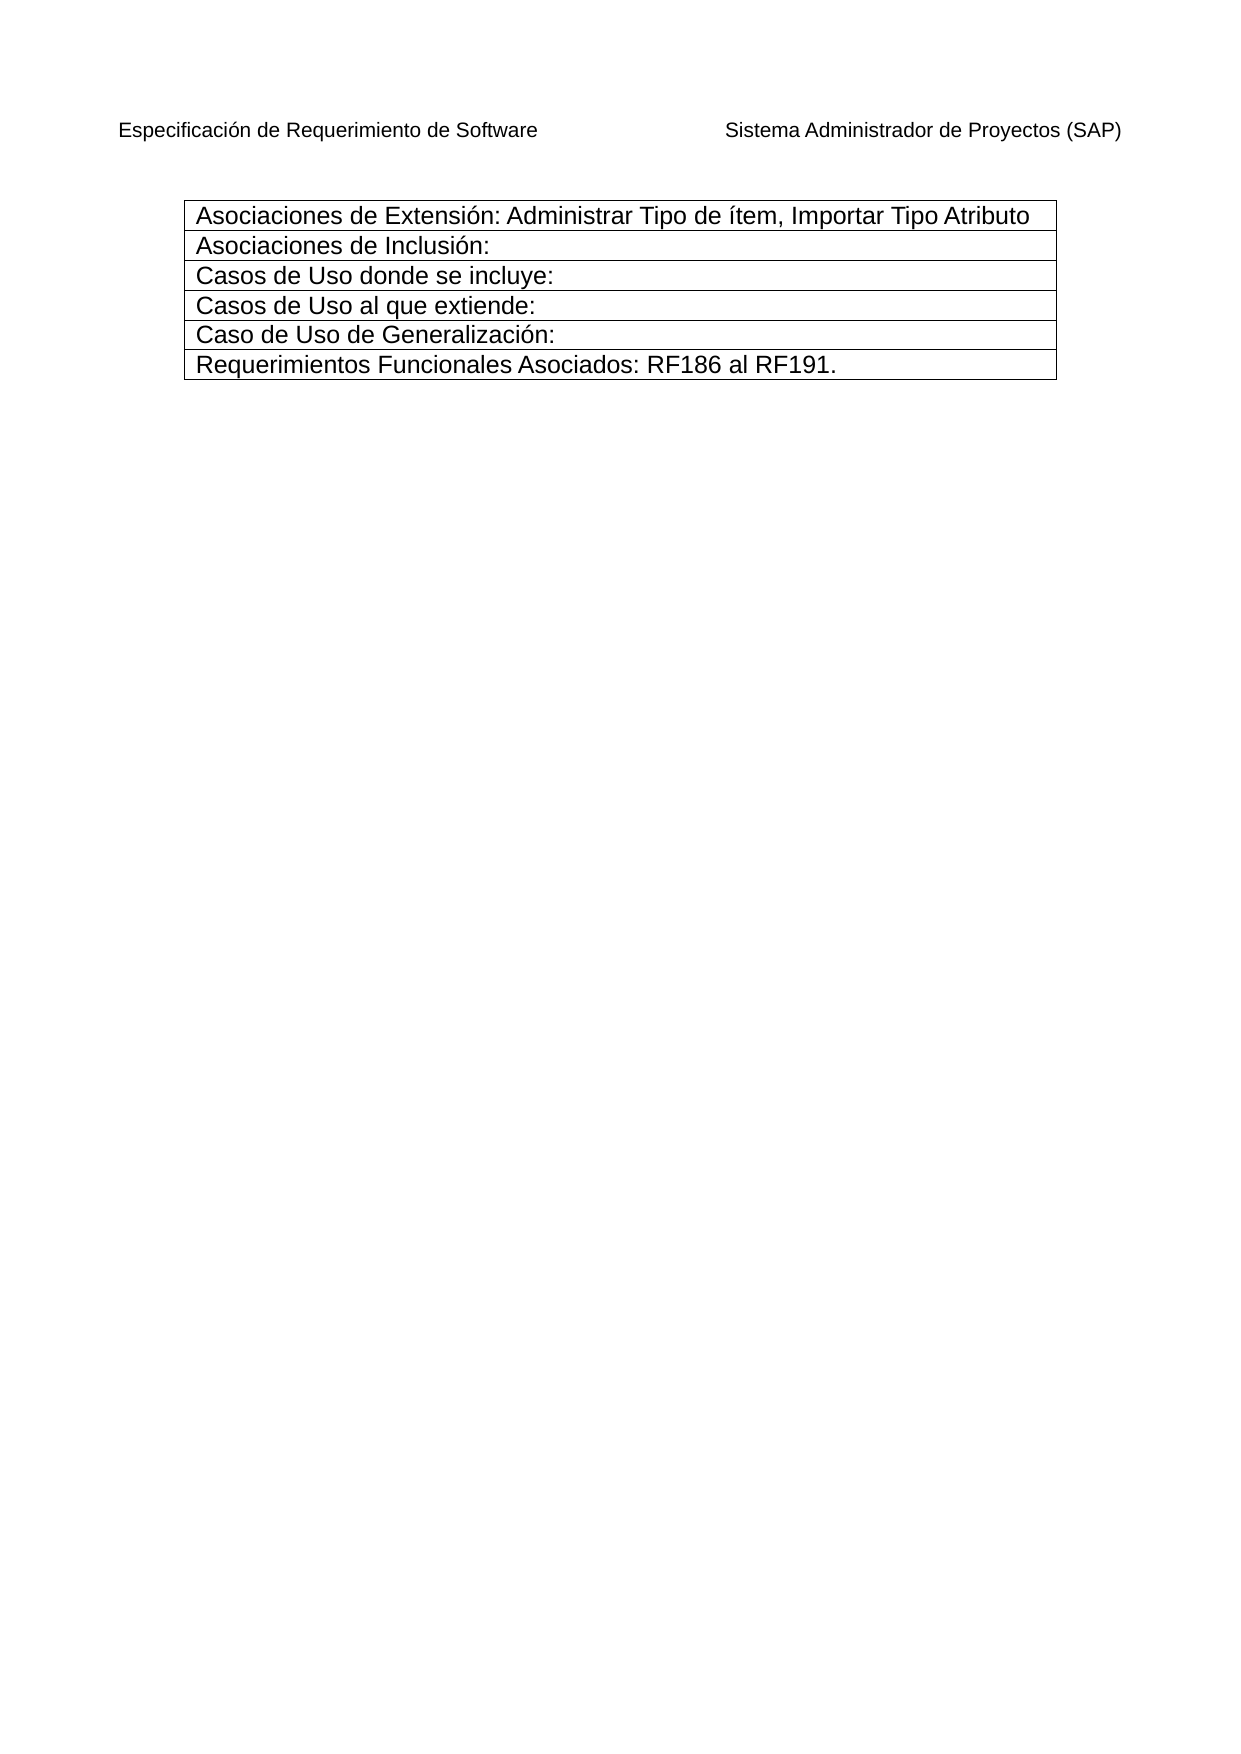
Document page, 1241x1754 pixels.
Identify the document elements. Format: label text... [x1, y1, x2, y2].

table_cell Casos de Uso al que extiende: [185, 291, 1056, 319]
table_cell Requerimientos Funcionales Asociados: RF186 al RF191. [185, 350, 1056, 379]
table_cell Asociaciones de Inclusión: [185, 231, 1056, 260]
table_cell Casos de Uso donde se incluye: [185, 261, 1056, 290]
table_cell Caso de Uso de Generalización: [185, 321, 1056, 349]
table_header Asociaciones de Extensión: Administrar Tipo de ítem, Importar Tipo Atributo [185, 201, 1056, 230]
